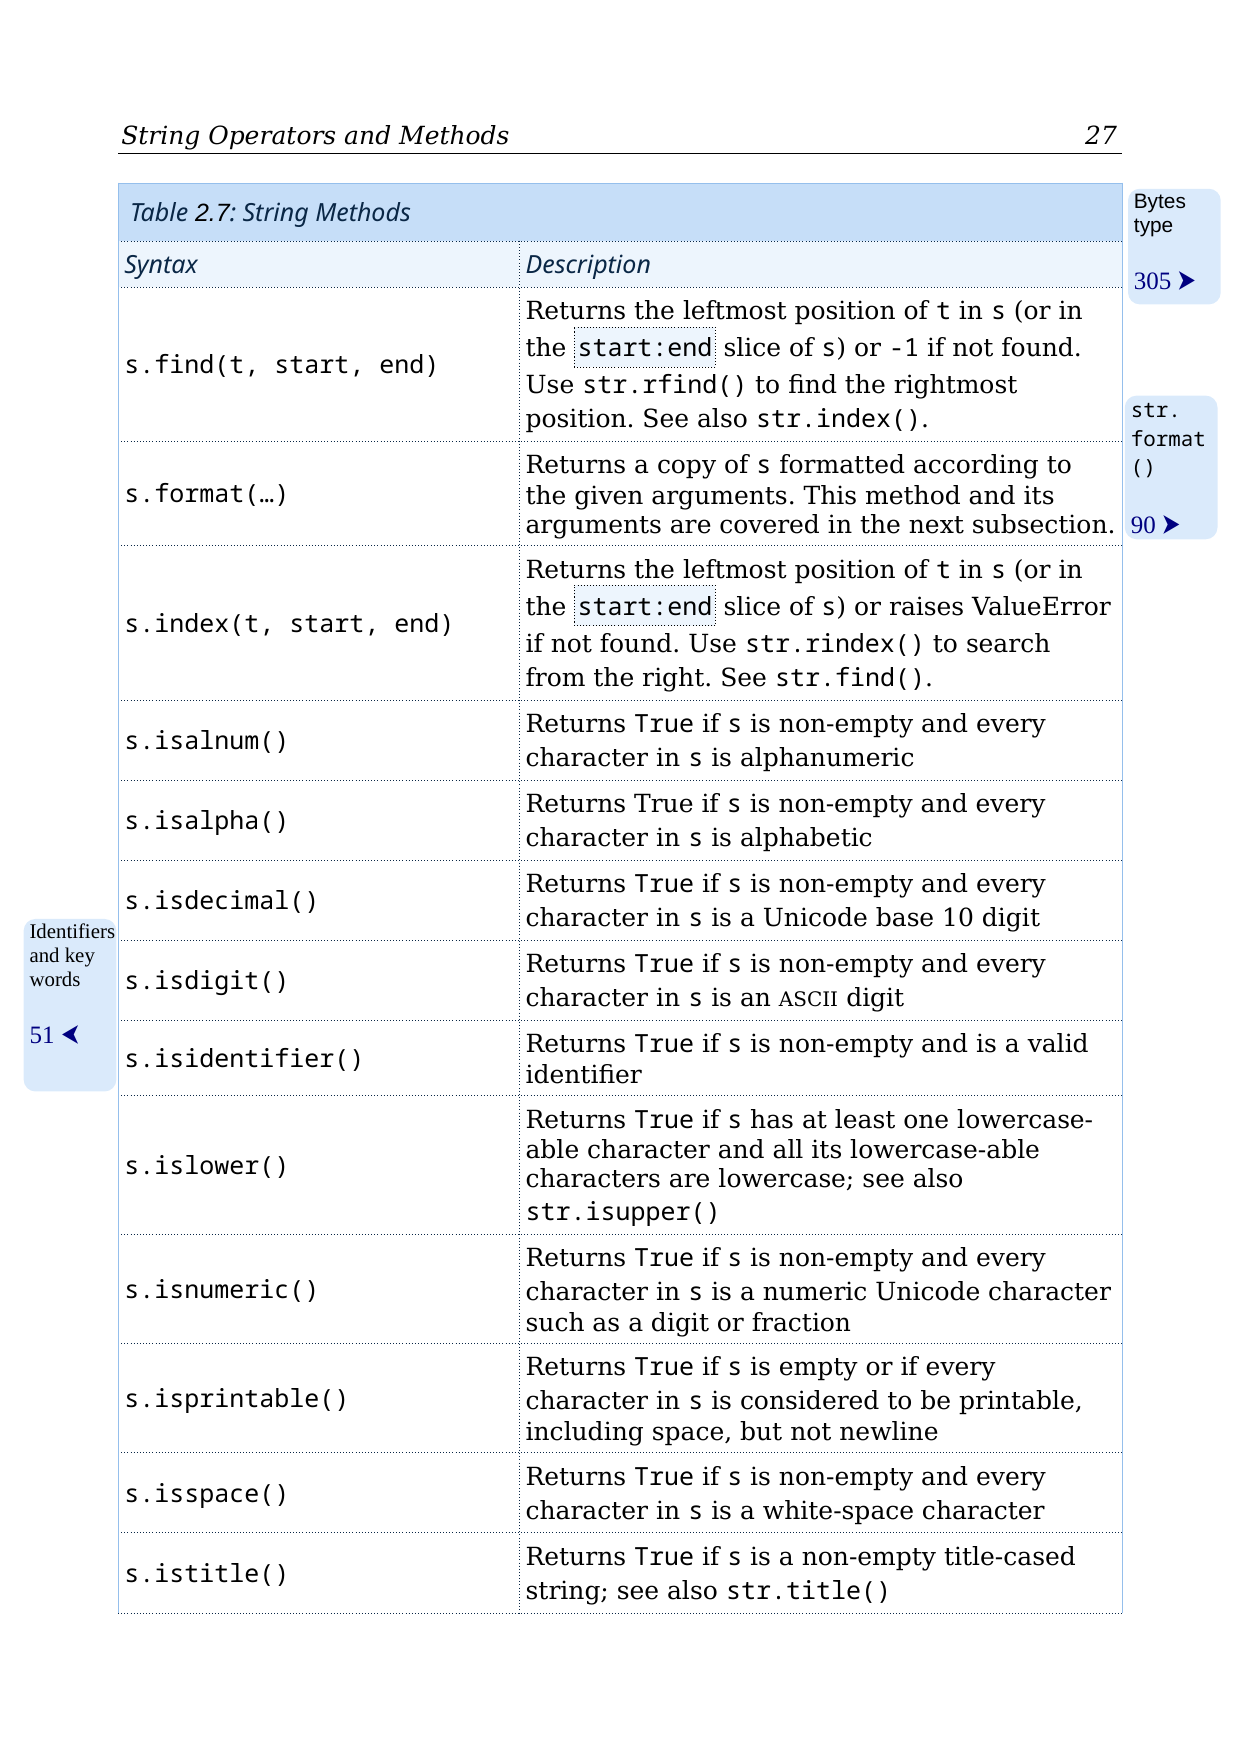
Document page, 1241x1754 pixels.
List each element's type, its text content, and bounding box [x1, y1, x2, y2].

table_cell Returns True if s is non-empty and every character in s is a Unicode base 10 digit [520, 860, 1122, 940]
table_cell s.format(…) [119, 441, 519, 545]
table_cell Syntax [119, 241, 519, 287]
table_cell Returns a copy of s formatted according to the given arguments. This method and its arguments are covered in the next subsection. [520, 441, 1122, 545]
table_cell s.find(t, start, end) [119, 287, 519, 441]
table_cell Returns True if s is empty or if every character in s is considered to be printable, including space, but not newline [520, 1343, 1122, 1452]
table_cell Returns True if s is non-empty and every character in s is alphabetic [520, 780, 1122, 860]
table_cell s.isalnum() [119, 700, 519, 780]
table_cell Returns True if s is non-empty and every character in s is a numeric Unicode character such as a digit or fraction [520, 1234, 1122, 1343]
table_cell Returns the leftmost position of t in s (or in the start:end slice of s) or -1 if not found. Use str.rfind() to find the rightmost position. See also str.index(). [520, 287, 1122, 441]
table_cell s.isdecimal() [119, 860, 519, 940]
table_cell s.isalpha() [119, 780, 519, 860]
table_cell s.isnumeric() [119, 1234, 519, 1343]
table_cell s.isidentifier() [119, 1020, 519, 1095]
table_cell Returns True if s has at least one lowercase-able character and all its lowercase-able characters are lowercase; see also str.isupper() [520, 1095, 1122, 1234]
table_header Table 2.7: String Methods [119, 184, 1122, 241]
table_cell Returns True if s is non-empty and is a valid identifier [520, 1020, 1122, 1095]
table_cell Description [520, 241, 1122, 287]
table_cell s.islower() [119, 1095, 519, 1234]
table_cell s.isspace() [119, 1452, 519, 1532]
table_cell s.isdigit() [119, 940, 519, 1020]
table_cell s.istitle() [119, 1532, 519, 1612]
table_cell s.index(t, start, end) [119, 545, 519, 699]
table_cell Returns True if s is non-empty and every character in s is a white-space character [520, 1452, 1122, 1532]
table_cell s.isprintable() [119, 1343, 519, 1452]
table_cell Returns True if s is non-empty and every character in s is an ascii digit [520, 940, 1122, 1020]
table_cell Returns the leftmost position of t in s (or in the start:end slice of s) or raises ValueError if not found. Use str.rindex() to search from the right. See str.find(). [520, 545, 1122, 699]
table_cell Returns True if s is a non-empty title-cased string; see also str.title() [520, 1532, 1122, 1612]
table_cell Returns True if s is non-empty and every character in s is alphanumeric [520, 700, 1122, 780]
